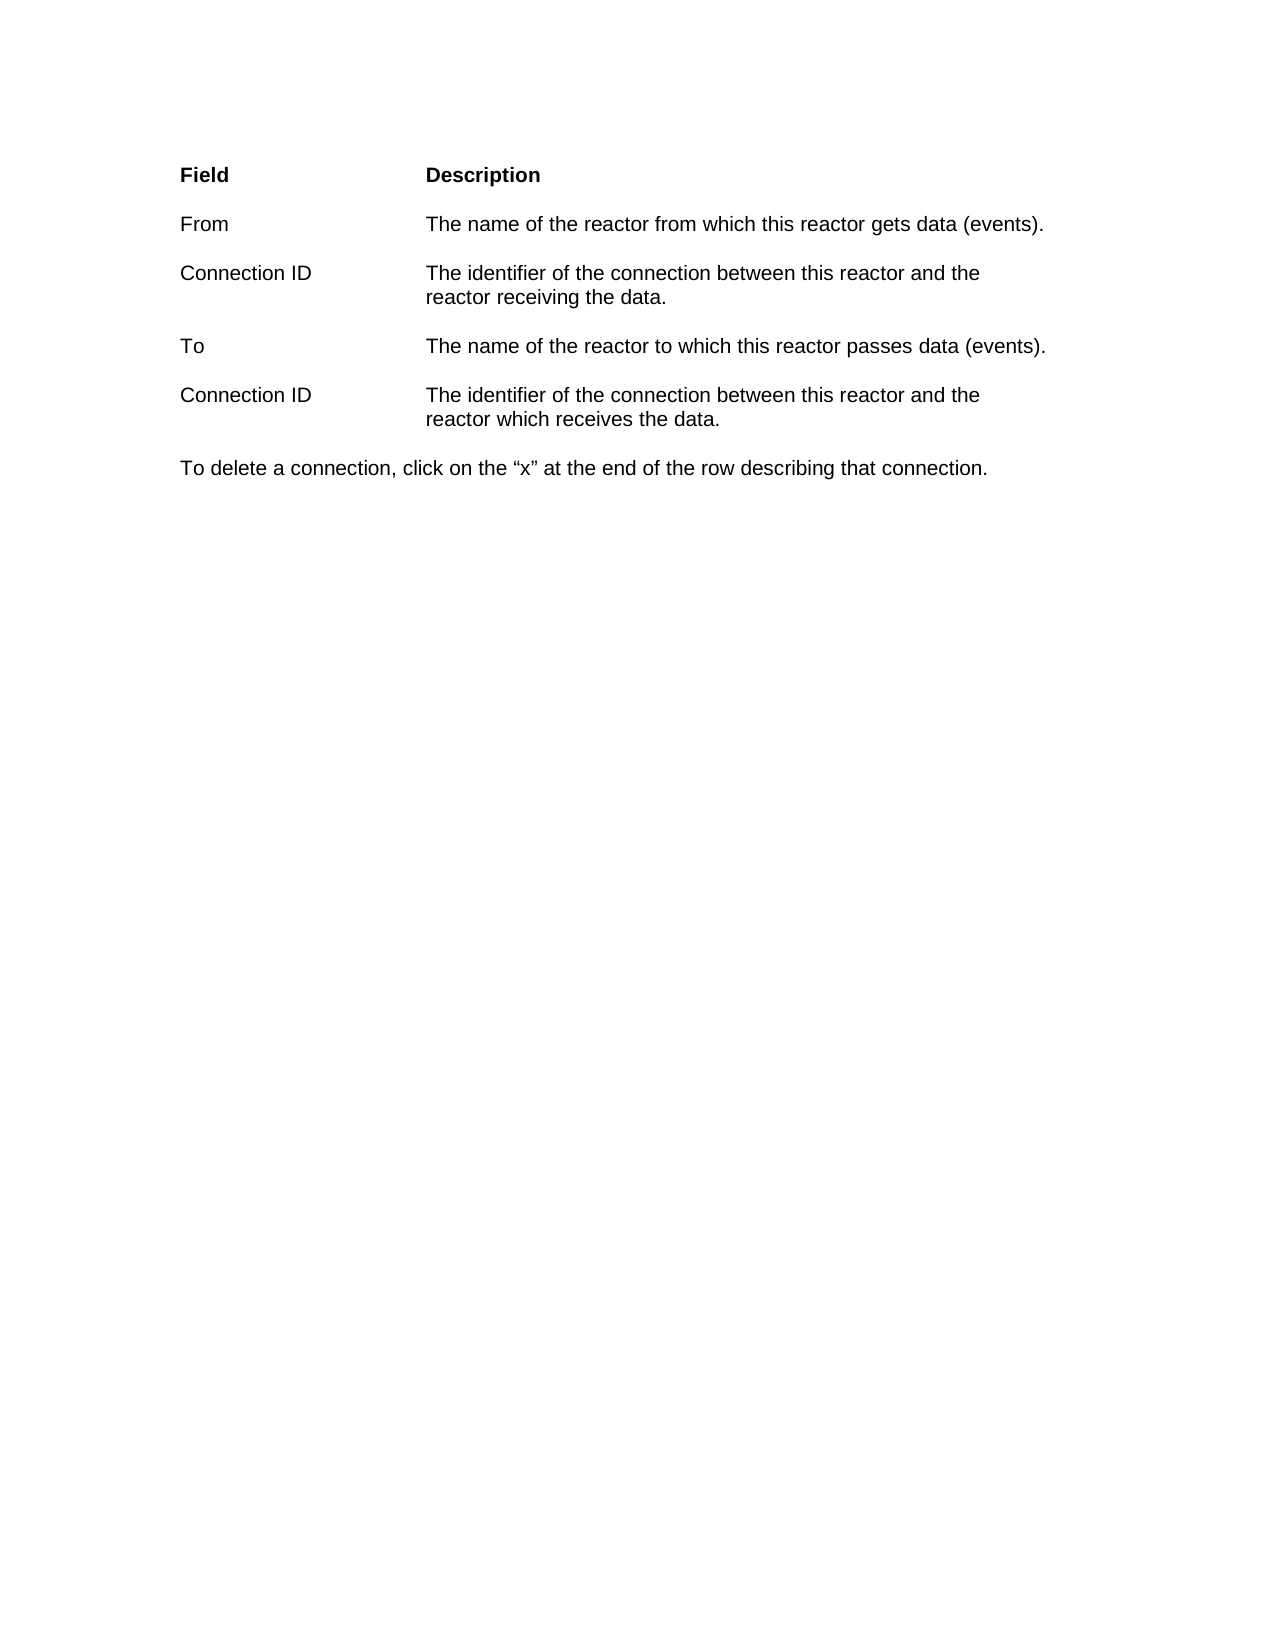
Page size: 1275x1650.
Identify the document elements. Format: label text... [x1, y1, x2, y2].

table_cell The name of the reactor to which this reactor passes data (events). [384, 321, 1061, 370]
table_cell From [139, 199, 384, 248]
table_cell To [139, 321, 384, 370]
table_cell Connection ID [139, 370, 384, 443]
table_cell Connection ID [139, 248, 384, 321]
table_header Description [384, 150, 1061, 199]
table_cell The identifier of the connection between this reactor and the reactor which receives the data. [384, 370, 1061, 443]
table_cell The name of the reactor from which this reactor gets data (events). [384, 199, 1061, 248]
text To delete a connection, click on the “x” at the end of the row describing that connection. [180, 456, 1125, 480]
table_header Field [139, 150, 384, 199]
table_cell The identifier of the connection between this reactor and the reactor receiving the data. [384, 248, 1061, 321]
